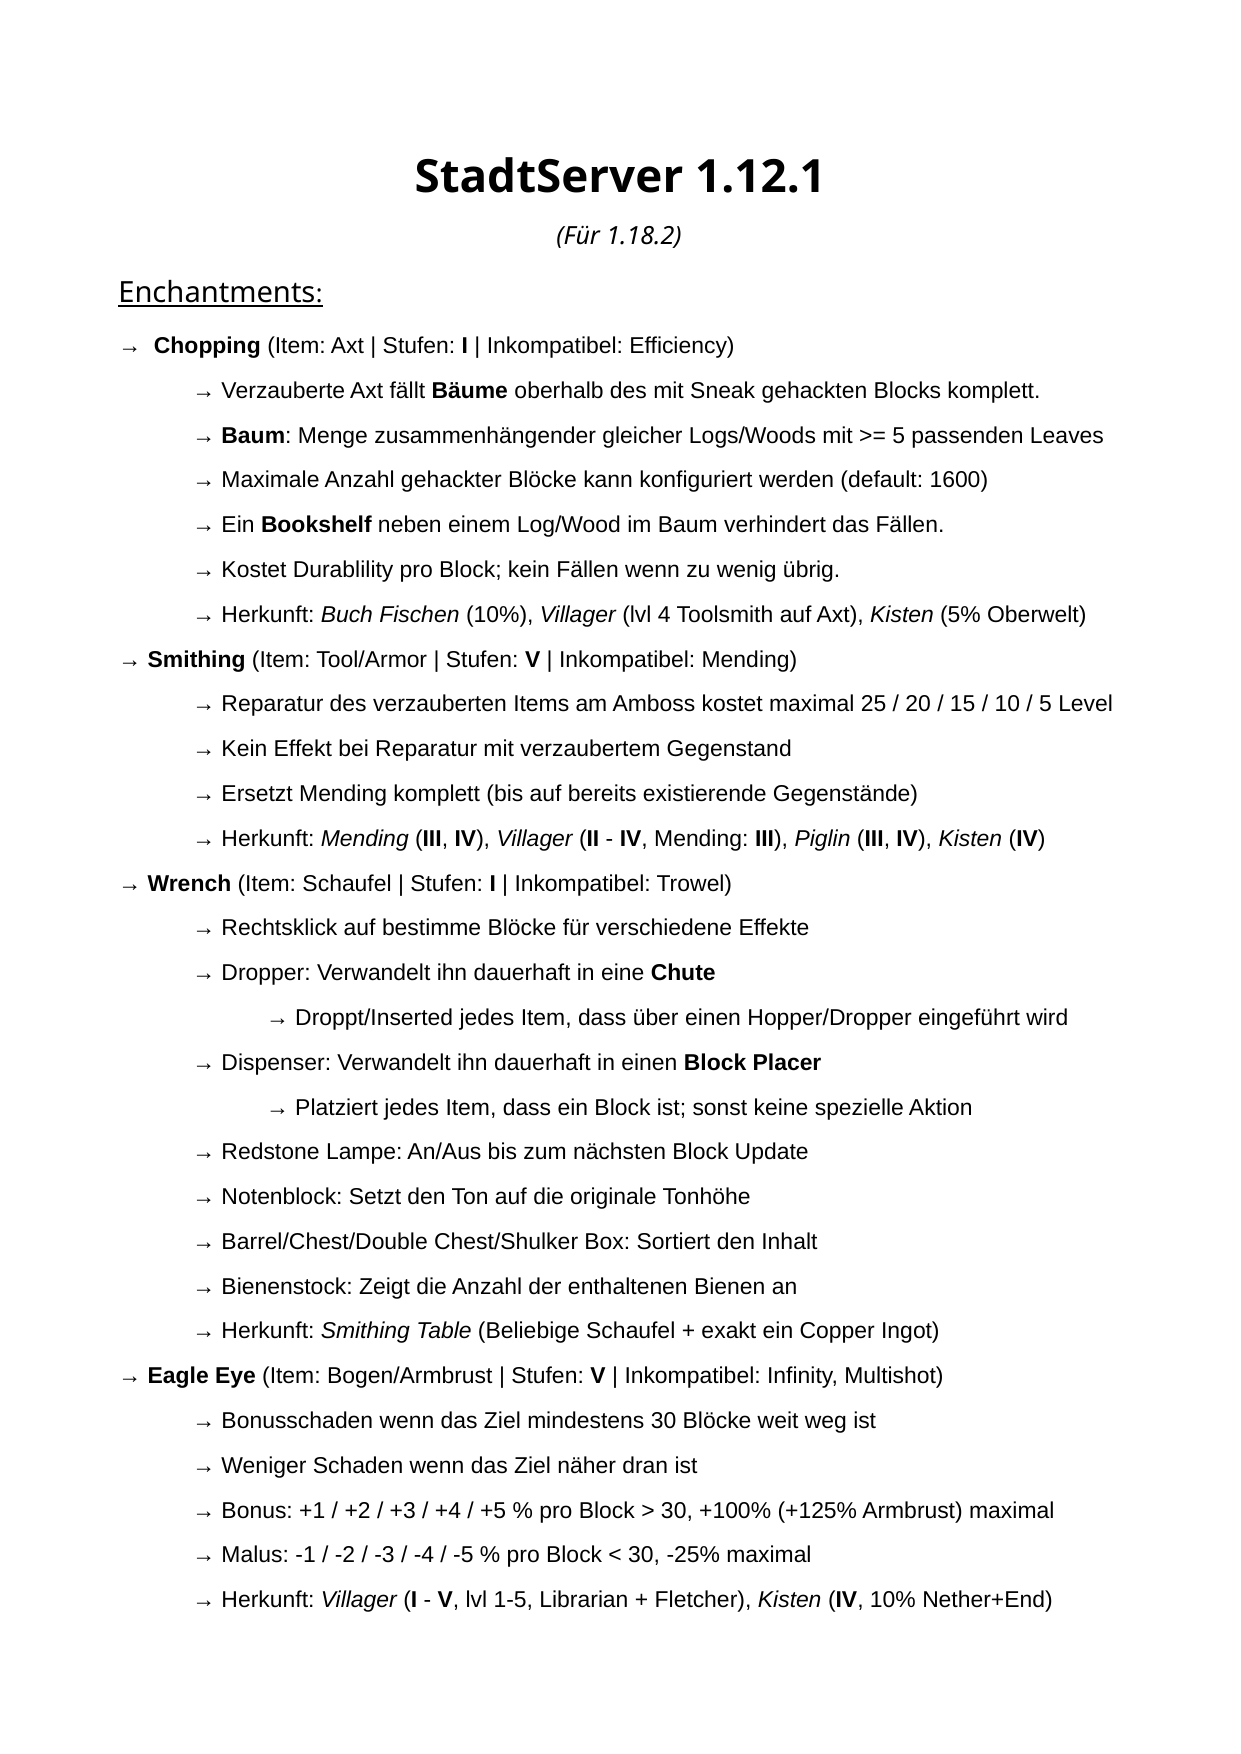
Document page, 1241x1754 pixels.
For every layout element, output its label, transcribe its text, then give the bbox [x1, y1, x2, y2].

text → Malus: -1 / -2 / -3 / -4 / -5 % pro Block < 30, -25% maximal [118, 1541, 1122, 1568]
text → Verzauberte Axt fällt Bäume oberhalb des mit Sneak gehackten Blocks komplett. [118, 377, 1122, 403]
text → Ersetzt Mending komplett (bis auf bereits existierende Gegenstände) [118, 780, 1122, 806]
text → Baum: Menge zusammenhängender gleicher Logs/Woods mit >= 5 passenden Leaves [118, 422, 1122, 448]
text → Herkunft: Smithing Table (Beliebige Schaufel + exakt ein Copper Ingot) [118, 1317, 1122, 1344]
text → Eagle Eye (Item: Bogen/Armbrust | Stufen: V | Inkompatibel: Infinity, Multishot) [118, 1362, 1122, 1388]
text → Droppt/Inserted jedes Item, dass über einen Hopper/Dropper eingeführt wird [118, 1004, 1122, 1030]
text → Herkunft: Buch Fischen (10%), Villager (lvl 4 Toolsmith auf Axt), Kisten (5% Oberwelt) [118, 601, 1122, 627]
text → Herkunft: Mending (III, IV), Villager (II - IV, Mending: III), Piglin (III, IV), Kisten (IV) [118, 825, 1122, 851]
text → Platziert jedes Item, dass ein Block ist; sonst keine spezielle Aktion [118, 1093, 1122, 1120]
text → Barrel/Chest/Double Chest/Shulker Box: Sortiert den Inhalt [118, 1228, 1122, 1254]
text → Bonusschaden wenn das Ziel mindestens 30 Blöcke weit weg ist [118, 1407, 1122, 1433]
text (Für 1.18.2) [118, 218, 1122, 252]
text → Smithing (Item: Tool/Armor | Stufen: V | Inkompatibel: Mending) [118, 646, 1122, 672]
text → Kein Effekt bei Reparatur mit verzaubertem Gegenstand [118, 735, 1122, 761]
text → Redstone Lampe: An/Aus bis zum nächsten Block Update [118, 1138, 1122, 1164]
text → Bienenstock: Zeigt die Anzahl der enthaltenen Bienen an [118, 1273, 1122, 1299]
text → Notenblock: Setzt den Ton auf die originale Tonhöhe [118, 1183, 1122, 1209]
text → Dispenser: Verwandelt ihn dauerhaft in einen Block Placer [118, 1049, 1122, 1075]
text → Reparatur des verzauberten Items am Amboss kostet maximal 25 / 20 / 15 / 10 / 5 Level [118, 690, 1122, 717]
text → Kostet Durablility pro Block; kein Fällen wenn zu wenig übrig. [118, 556, 1122, 582]
text → Bonus: +1 / +2 / +3 / +4 / +5 % pro Block > 30, +100% (+125% Armbrust) maximal [118, 1497, 1122, 1523]
text Enchantments: [118, 272, 1122, 311]
text → Dropper: Verwandelt ihn dauerhaft in eine Chute [118, 959, 1122, 985]
title StadtServer 1.12.1 [118, 143, 1122, 206]
text → Rechtsklick auf bestimme Blöcke für verschiedene Effekte [118, 914, 1122, 941]
text → Maximale Anzahl gehackter Blöcke kann konfiguriert werden (default: 1600) [118, 466, 1122, 493]
text → Ein Bookshelf neben einem Log/Wood im Baum verhindert das Fällen. [118, 511, 1122, 537]
text → Chopping (Item: Axt | Stufen: I | Inkompatibel: Efficiency) [118, 332, 1122, 358]
text → Herkunft: Villager (I - V, lvl 1-5, Librarian + Fletcher), Kisten (IV, 10% Nether+End) [118, 1586, 1122, 1612]
text → Weniger Schaden wenn das Ziel näher dran ist [118, 1452, 1122, 1478]
text → Wrench (Item: Schaufel | Stufen: I | Inkompatibel: Trowel) [118, 869, 1122, 896]
